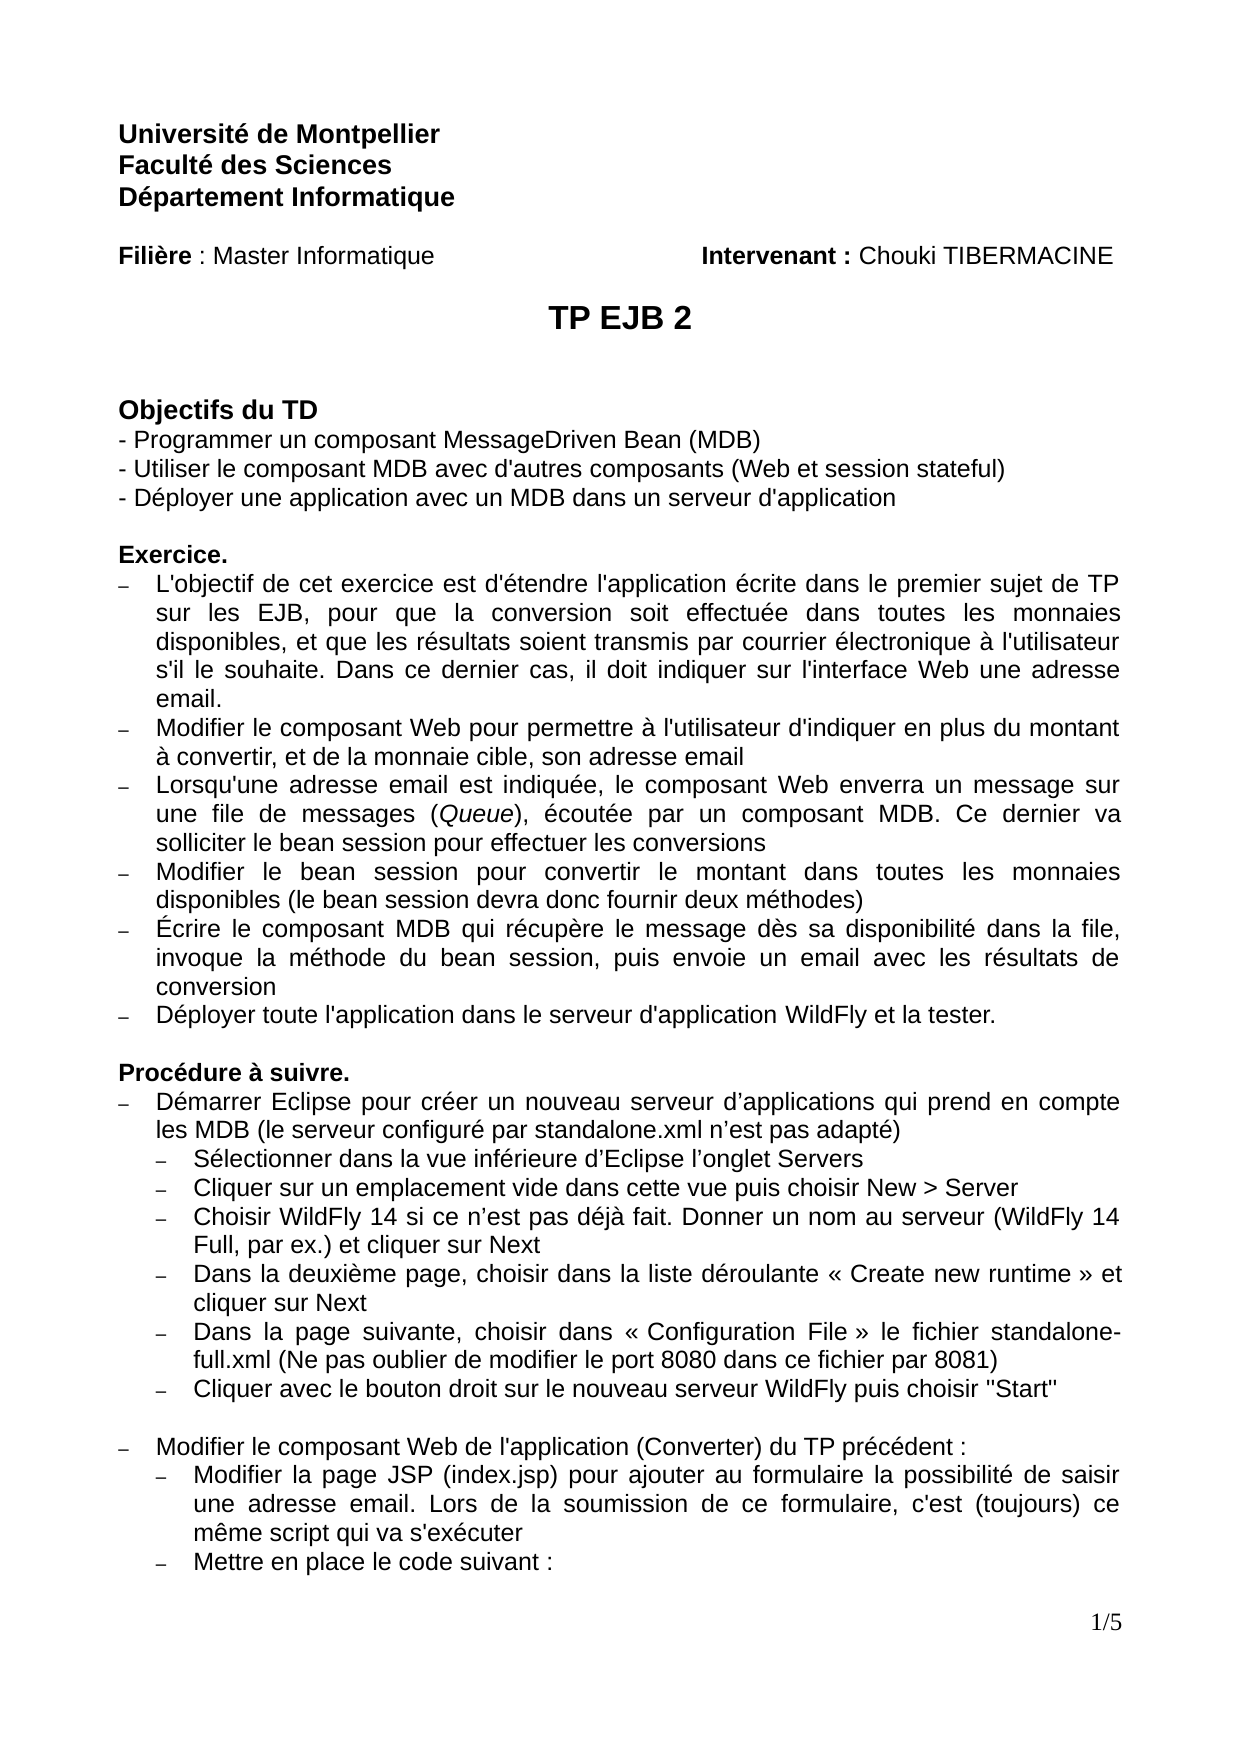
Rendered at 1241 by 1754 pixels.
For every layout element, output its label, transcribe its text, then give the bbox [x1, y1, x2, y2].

text - Programmer un composant MessageDriven Bean (MDB) [118, 425, 1122, 454]
text - Utiliser le composant MDB avec d'autres composants (Web et session stateful) [118, 454, 1122, 483]
list Lorsqu'une adresse email est indiquée, le composant Web enverra un message sur une file de messages (Queue), écoutée par un composant MDB. Ce dernier va solliciter le bean session pour effectuer les conversions [118, 770, 1122, 857]
text - Déployer une application avec un MDB dans un serveur d'application [118, 483, 1122, 512]
list Cliquer sur un emplacement vide dans cette vue puis choisir New > Server [156, 1173, 1122, 1202]
text Faculté des Sciences [118, 149, 1122, 181]
list Sélectionner dans la vue inférieure d’Eclipse l’onglet Servers [156, 1144, 1122, 1173]
text Filière : Master Informatique Intervenant : Chouki TIBERMACINE [118, 241, 1122, 269]
list Modifier le composant Web pour permettre à l'utilisateur d'indiquer en plus du montant à convertir, et de la monnaie cible, son adresse email [118, 713, 1122, 770]
list Mettre en place le code suivant : [156, 1547, 1122, 1575]
list Choisir WildFly 14 si ce n’est pas déjà fait. Donner un nom au serveur (WildFly 14 Full, par ex.) et cliquer sur Next [156, 1202, 1122, 1259]
list Modifier le bean session pour convertir le montant dans toutes les monnaies disponibles (le bean session devra donc fournir deux méthodes) [118, 857, 1122, 914]
list Modifier le composant Web de l'application (Converter) du TP précédent : [118, 1432, 1122, 1460]
text Département Informatique [118, 181, 1122, 212]
list Dans la page suivante, choisir dans « Configuration File » le fichier standalone-full.xml (Ne pas oublier de modifier le port 8080 dans ce fichier par 8081) [156, 1317, 1122, 1374]
text Procédure à suivre. [118, 1058, 1122, 1087]
text Exercice. [118, 540, 1122, 569]
text TP EJB 2 [118, 298, 1122, 337]
list Modifier la page JSP (index.jsp) pour ajouter au formulaire la possibilité de saisir une adresse email. Lors de la soumission de ce formulaire, c'est (toujours) ce même script qui va s'exécuter [156, 1460, 1122, 1547]
list Déployer toute l'application dans le serveur d'application WildFly et la tester. [118, 1000, 1122, 1029]
list L'objectif de cet exercice est d'étendre l'application écrite dans le premier sujet de TP sur les EJB, pour que la conversion soit effectuée dans toutes les monnaies disponibles, et que les résultats soient transmis par courrier électronique à l'utilisateur s'il le souhaite. Dans ce dernier cas, il doit indiquer sur l'interface Web une adresse email. [118, 569, 1122, 713]
text Objectifs du TD [118, 394, 1122, 425]
list Démarrer Eclipse pour créer un nouveau serveur d’applications qui prend en compte les MDB (le serveur configuré par standalone.xml n’est pas adapté) [118, 1087, 1122, 1144]
list Écrire le composant MDB qui récupère le message dès sa disponibilité dans la file, invoque la méthode du bean session, puis envoie un email avec les résultats de conversion [118, 914, 1122, 1000]
text Université de Montpellier [118, 118, 1122, 149]
list Cliquer avec le bouton droit sur le nouveau serveur WildFly puis choisir ''Start'' [156, 1374, 1122, 1403]
list Dans la deuxième page, choisir dans la liste déroulante « Create new runtime » et cliquer sur Next [156, 1259, 1122, 1317]
